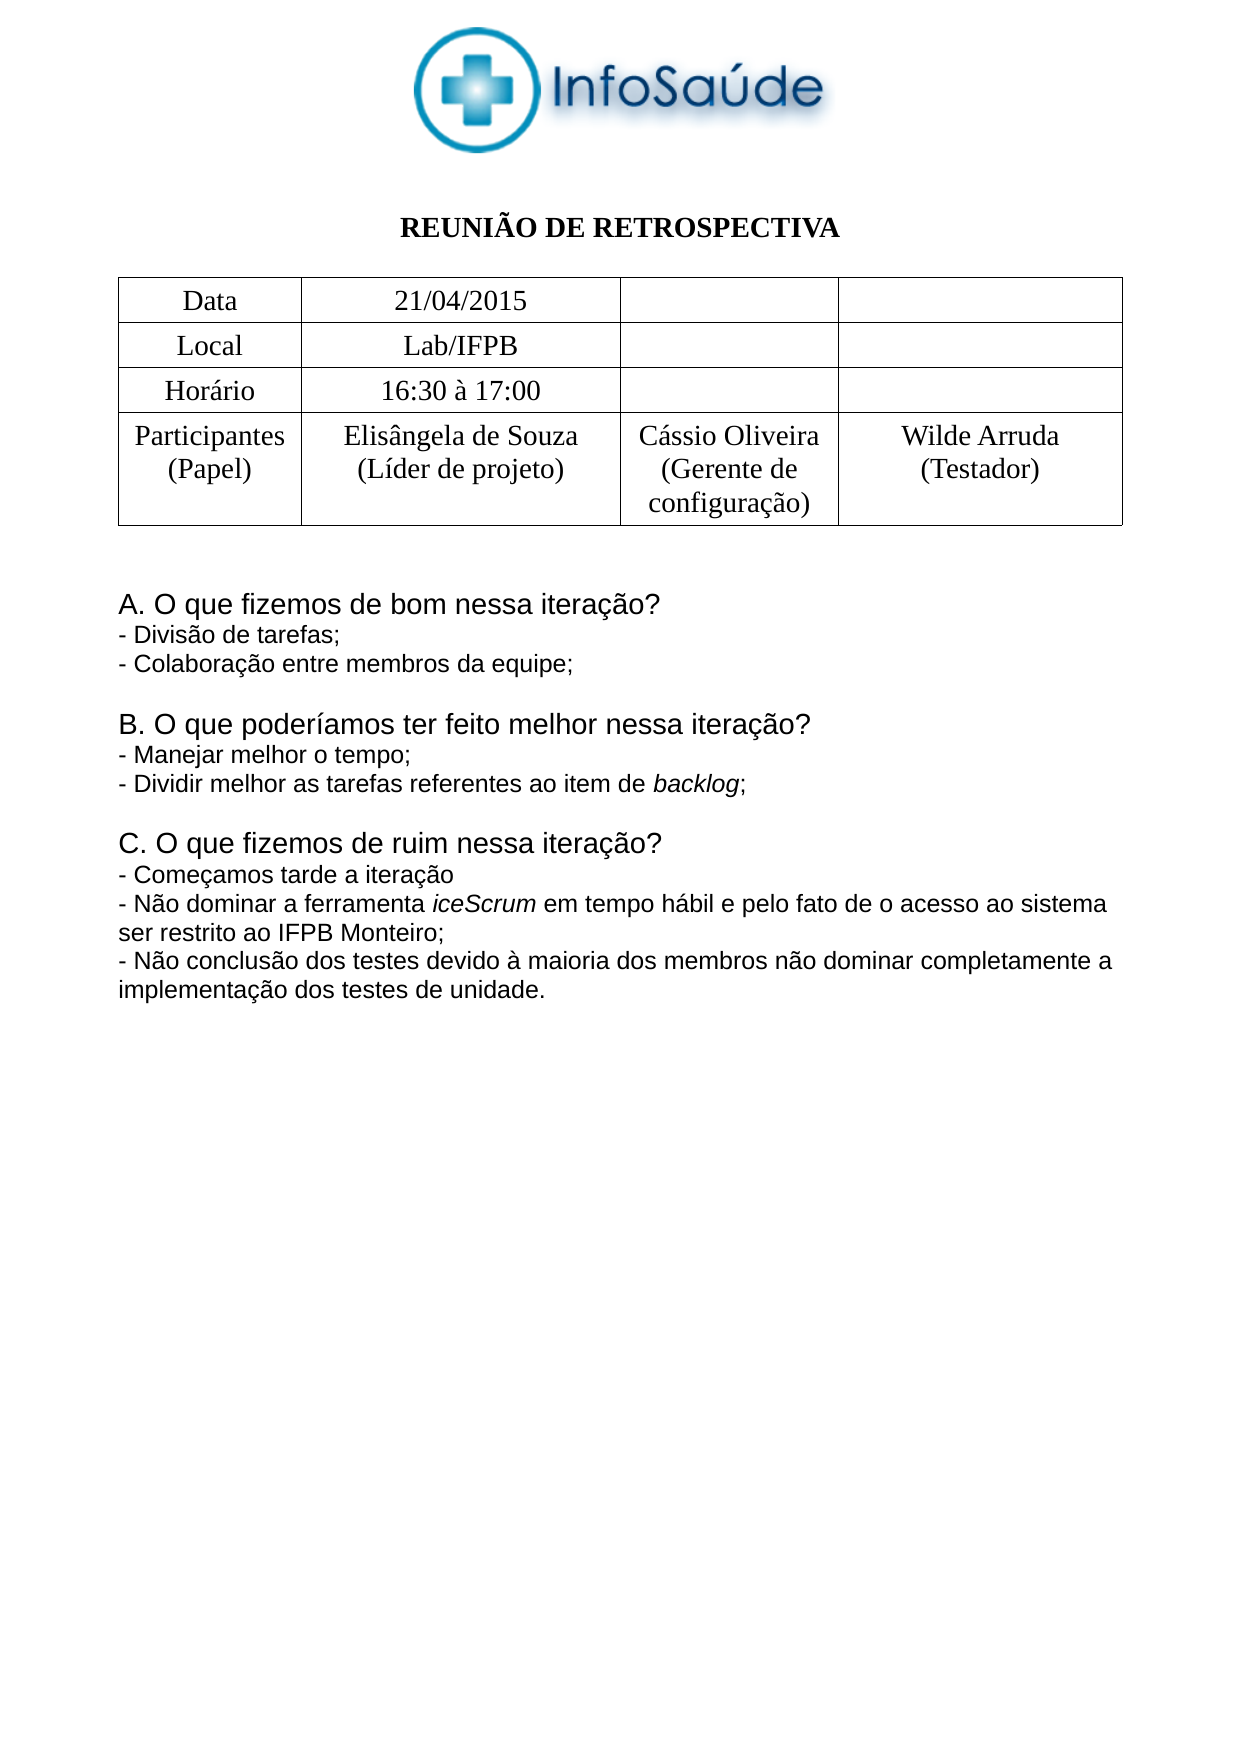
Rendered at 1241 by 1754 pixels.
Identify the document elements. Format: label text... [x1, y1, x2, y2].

picture [404, 21, 836, 167]
text - Manejar melhor o tempo; [118, 740, 1122, 769]
table_cell [839, 323, 1122, 367]
table_cell Cássio Oliveira (Gerente de configuração) [621, 413, 838, 524]
table_cell [839, 368, 1122, 412]
text - Colaboração entre membros da equipe; [118, 649, 1122, 678]
table_cell Lab/IFPB [302, 323, 620, 367]
table_cell Elisângela de Souza (Líder de projeto) [302, 413, 620, 524]
text REUNIÃO DE RETROSPECTIVA [118, 210, 1122, 243]
table_cell [621, 368, 838, 412]
table_header [839, 278, 1122, 322]
table_cell [621, 323, 838, 367]
table_cell Wilde Arruda (Testador) [839, 413, 1122, 524]
table_header [621, 278, 838, 322]
text - Não dominar a ferramenta iceScrum em tempo hábil e pelo fato de o acesso ao sistema ser restrito ao IFPB Monteiro; [118, 889, 1122, 946]
text B. O que poderíamos ter feito melhor nessa iteração? [118, 707, 1122, 740]
table_header 21/04/2015 [302, 278, 620, 322]
table_cell Horário [119, 368, 301, 412]
text - Começamos tarde a iteração [118, 860, 1122, 889]
text A. O que fizemos de bom nessa iteração? [118, 587, 1122, 620]
table_header Data [119, 278, 301, 322]
text - Dividir melhor as tarefas referentes ao item de backlog; [118, 769, 1122, 798]
text - Divisão de tarefas; [118, 620, 1122, 649]
table_cell 16:30 à 17:00 [302, 368, 620, 412]
table_cell Local [119, 323, 301, 367]
text C. O que fizemos de ruim nessa iteração? [118, 826, 1122, 860]
table_cell Participantes (Papel) [119, 413, 301, 524]
text - Não conclusão dos testes devido à maioria dos membros não dominar completamente a implementação dos testes de unidade. [118, 946, 1122, 1004]
